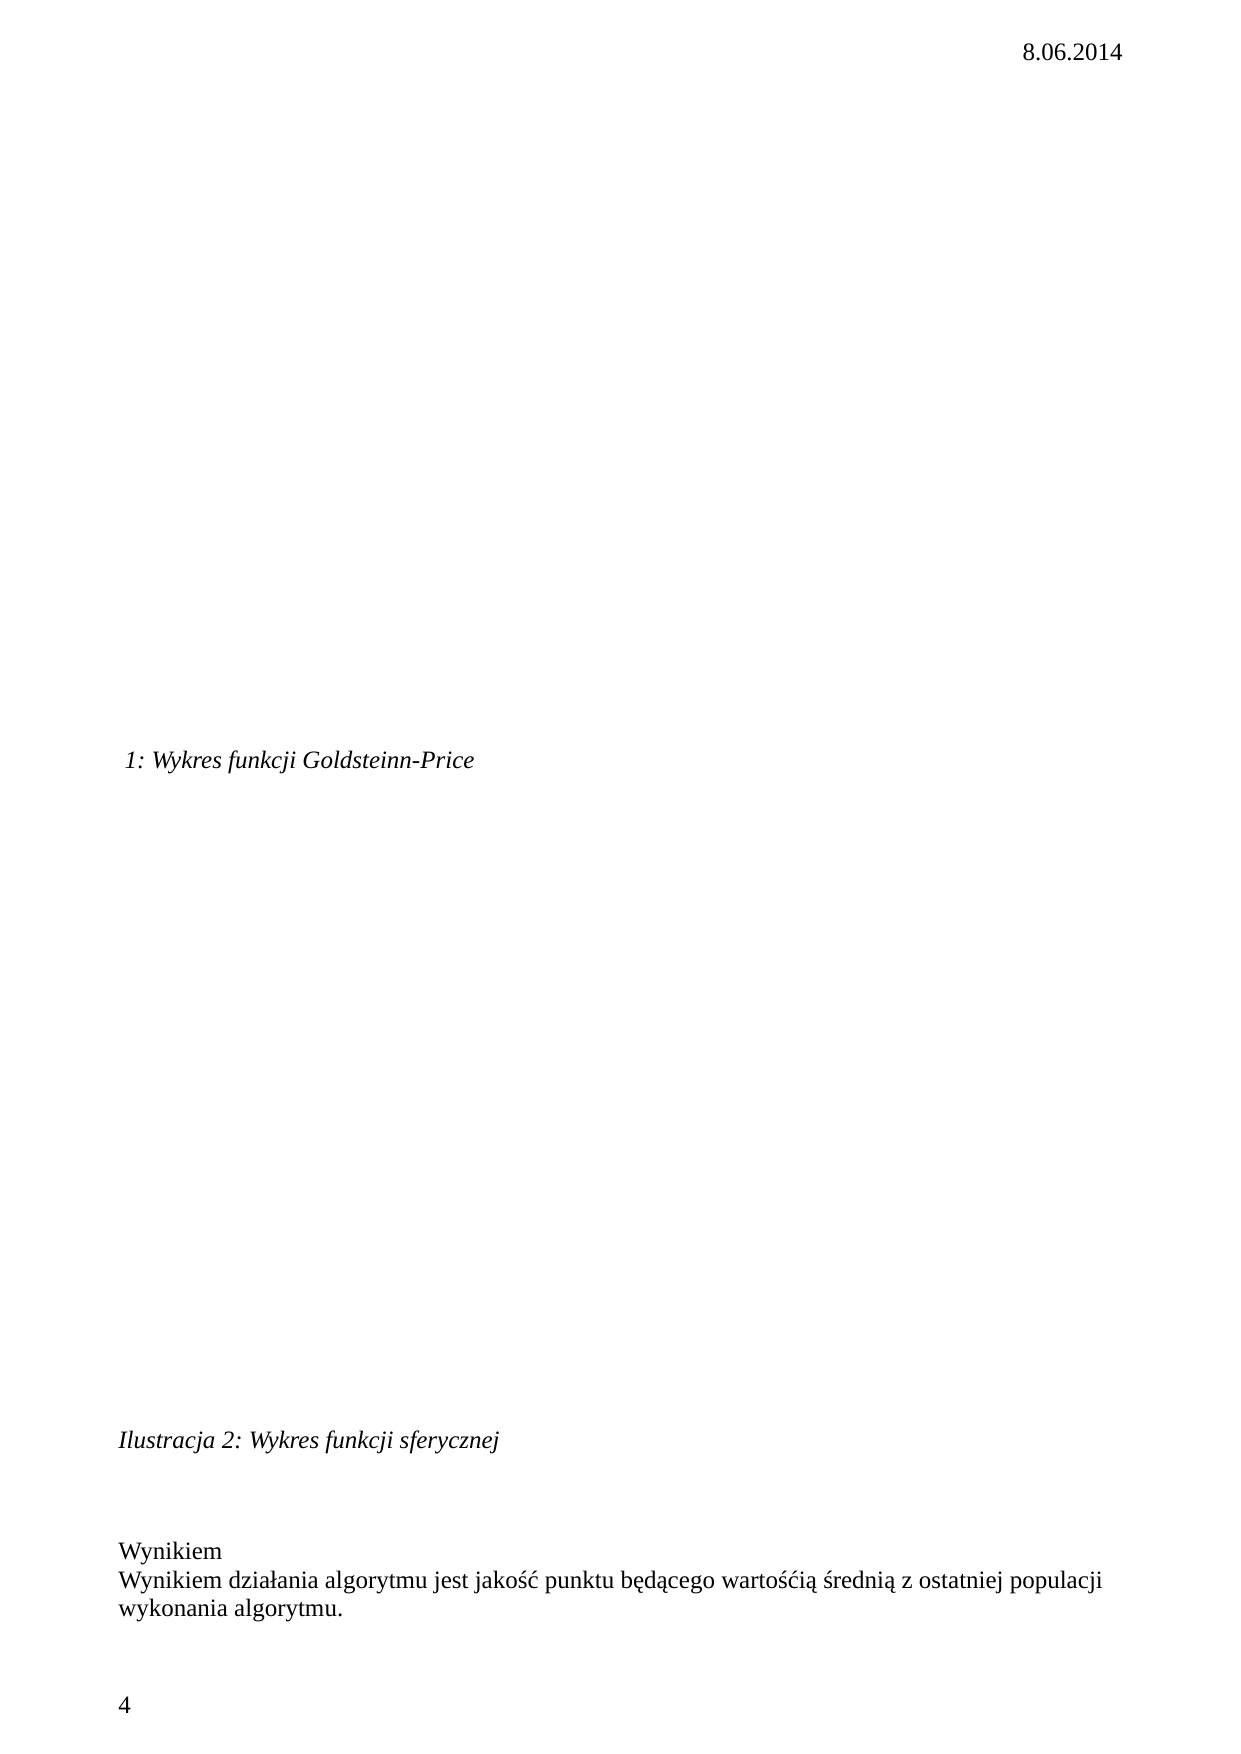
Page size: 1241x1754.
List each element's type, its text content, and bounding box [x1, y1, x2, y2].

text 1: Wykres funkcji Goldsteinn-Price [118, 117, 1050, 774]
text Ilustracja 2: Wykres funkcji sferycznej [118, 817, 1050, 1453]
text Wynikiem działania algorytmu jest jakość punktu będącego wartośćią średnią z ostatniej populacji wykonania algorytmu. [118, 1565, 1122, 1622]
text Wynikiem [118, 1536, 1122, 1565]
